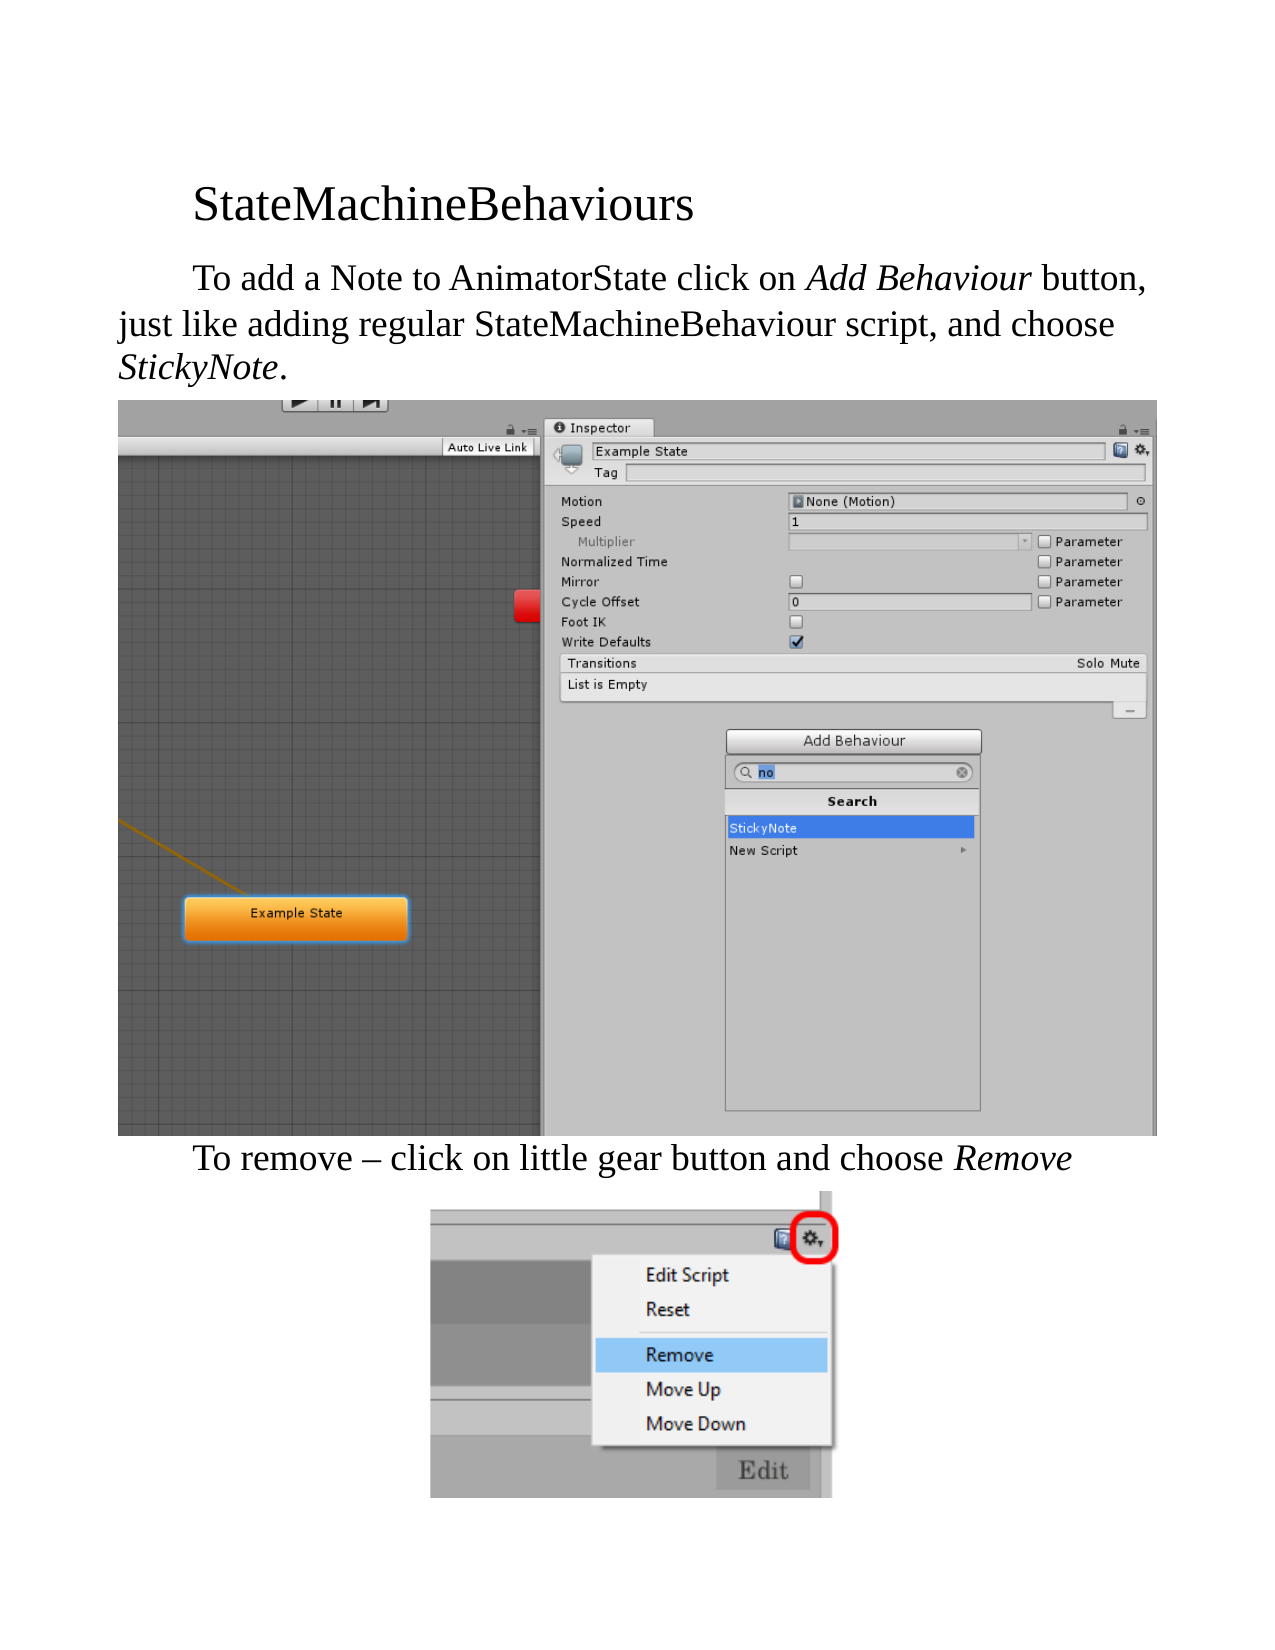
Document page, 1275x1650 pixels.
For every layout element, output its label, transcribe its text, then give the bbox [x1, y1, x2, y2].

picture [118, 400, 1157, 1136]
text StateMachineBehaviours [118, 174, 1157, 231]
text To add a Note to AnimatorState click on Add Behaviour button, just like adding regular StateMachineBehaviour script, and choose StickyNote. [118, 244, 1157, 387]
picture [430, 1191, 845, 1498]
text To remove – click on little gear button and choose Remove [118, 1136, 1157, 1179]
